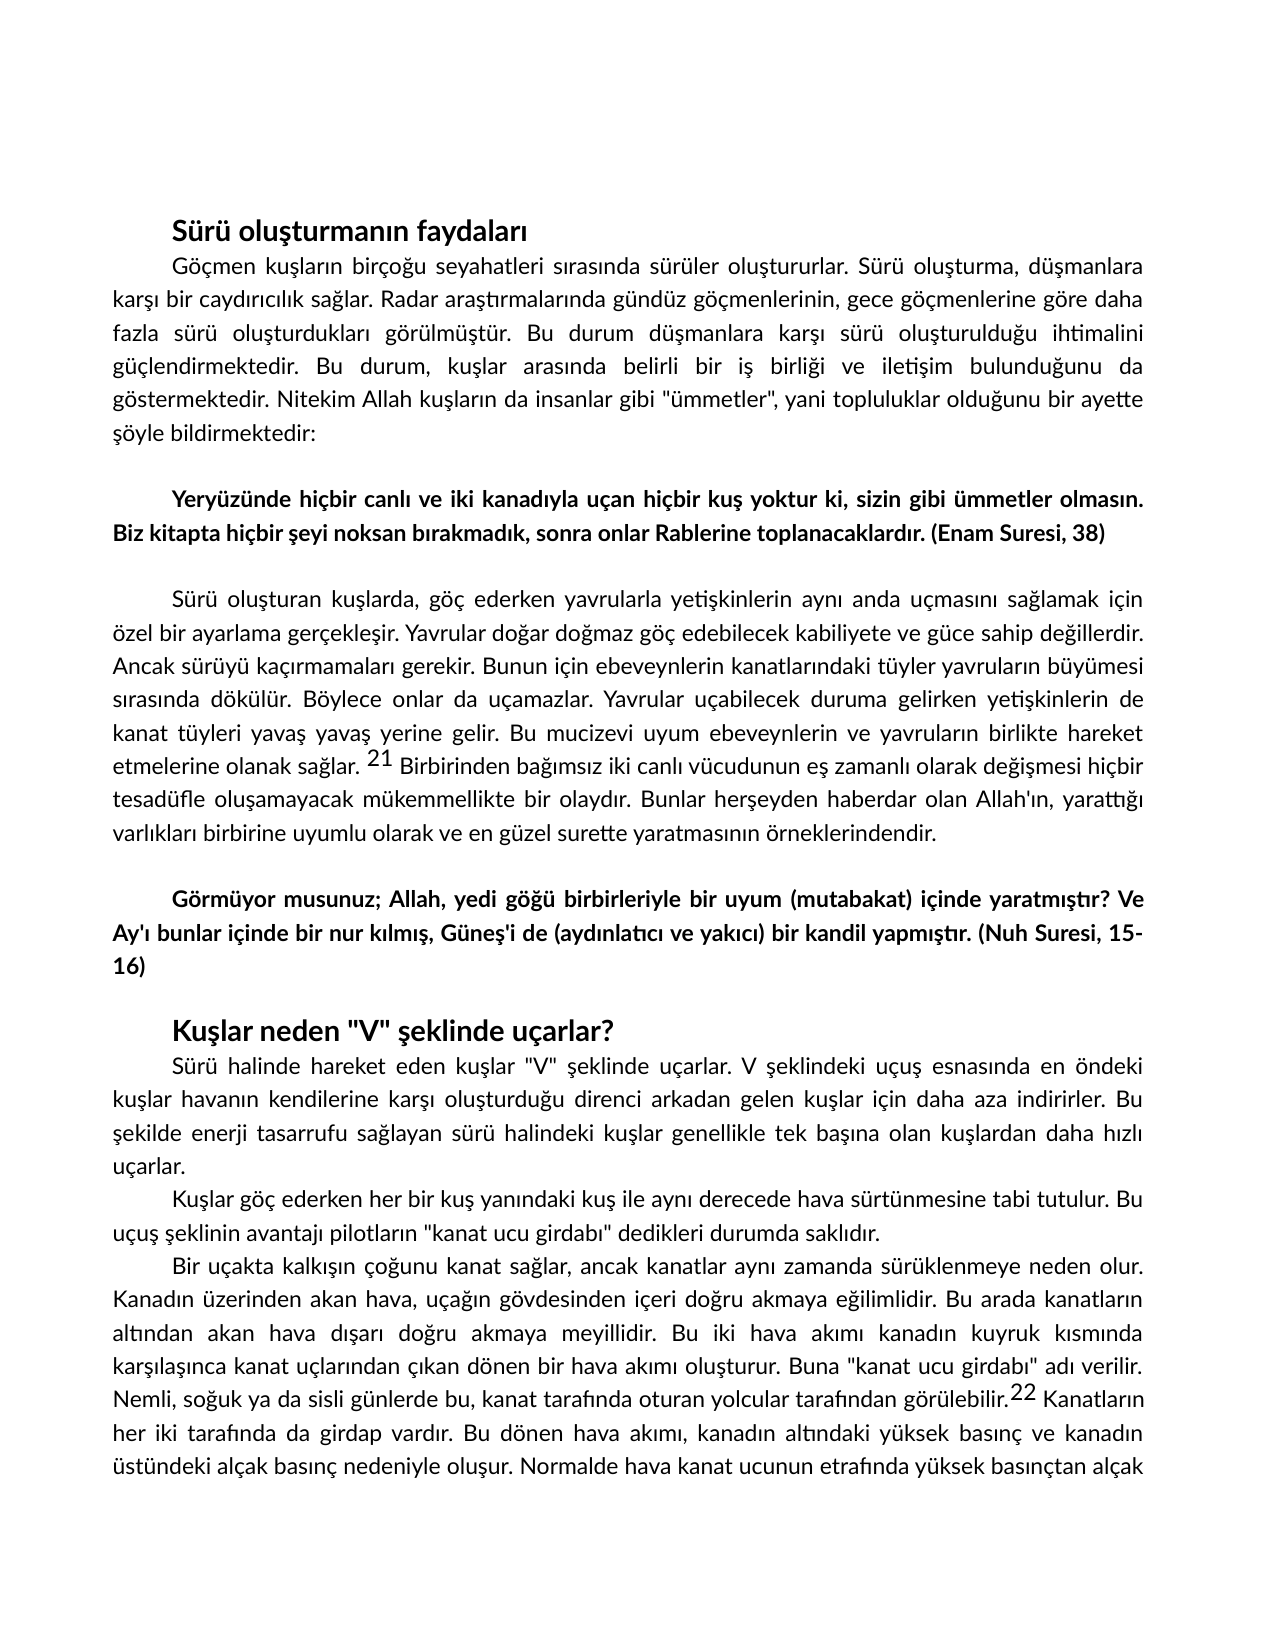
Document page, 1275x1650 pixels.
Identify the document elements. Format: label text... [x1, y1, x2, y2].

text Bir uçakta kalkışın çoğunu kanat sağlar, ancak kanatlar aynı zamanda sürüklenmeye neden olur. Kanadın üzerinden akan hava, uçağın gövdesinden içeri doğru akmaya eğilimlidir. Bu arada kanatların altından akan hava dışarı doğru akmaya meyillidir. Bu iki hava akımı kanadın kuyruk kısmında karşılaşınca kanat uçlarından çıkan dönen bir hava akımı oluşturur. Buna "kanat ucu girdabı" adı verilir. Nemli, soğuk ya da sisli günlerde bu, kanat tarafında oturan yolcular tarafından görülebilir.22 Kanatların her iki tarafında da girdap vardır. Bu dönen hava akımı, kanadın altındaki yüksek basınç ve kanadın üstündeki alçak basınç nedeniyle oluşur. Normalde hava kanat ucunun etrafında yüksek basınçtan alçak [112, 1248, 1145, 1481]
text Yeryüzünde hiçbir canlı ve iki kanadıyla uçan hiçbir kuş yoktur ki, sizin gibi ümmetler olmasın. Biz kitapta hiçbir şeyi noksan bırakmadık, sonra onlar Rablerine toplanacaklardır. (Enam Suresi, 38) [112, 481, 1145, 548]
text Kuşlar neden "V" şeklinde uçarlar? [112, 1014, 1145, 1048]
text Sürü oluşturmanın faydaları [112, 214, 1145, 248]
text Kuşlar göç ederken her bir kuş yanındaki kuş ile aynı derecede hava sürtünmesine tabi tutulur. Bu uçuş şeklinin avantajı pilotların "kanat ucu girdabı" dedikleri durumda saklıdır. [112, 1181, 1145, 1248]
text Görmüyor musunuz; Allah, yedi göğü birbirleriyle bir uyum (mutabakat) içinde yaratmıştır? Ve Ay'ı bunlar içinde bir nur kılmış, Güneş'i de (aydınlatıcı ve yakıcı) bir kandil yapmıştır. (Nuh Suresi, 15-16) [112, 881, 1145, 981]
text Sürü halinde hareket eden kuşlar "V" şeklinde uçarlar. V şeklindeki uçuş esnasında en öndeki kuşlar havanın kendilerine karşı oluşturduğu direnci arkadan gelen kuşlar için daha aza indirirler. Bu şekilde enerji tasarrufu sağlayan sürü halindeki kuşlar genellikle tek başına olan kuşlardan daha hızlı uçarlar. [112, 1048, 1145, 1181]
text Göçmen kuşların birçoğu seyahatleri sırasında sürüler oluştururlar. Sürü oluşturma, düşmanlara karşı bir caydırıcılık sağlar. Radar araştırmalarında gündüz göçmenlerinin, gece göçmenlerine göre daha fazla sürü oluşturdukları görülmüştür. Bu durum düşmanlara karşı sürü oluşturulduğu ihtimalini güçlendirmektedir. Bu durum, kuşlar arasında belirli bir iş birliği ve iletişim bulunduğunu da göstermektedir. Nitekim Allah kuşların da insanlar gibi "ümmetler", yani topluluklar olduğunu bir ayette şöyle bildirmektedir: [112, 248, 1145, 448]
text Sürü oluşturan kuşlarda, göç ederken yavrularla yetişkinlerin aynı anda uçmasını sağlamak için özel bir ayarlama gerçekleşir. Yavrular doğar doğmaz göç edebilecek kabiliyete ve güce sahip değillerdir. Ancak sürüyü kaçırmamaları gerekir. Bunun için ebeveynlerin kanatlarındaki tüyler yavruların büyümesi sırasında dökülür. Böylece onlar da uçamazlar. Yavrular uçabilecek duruma gelirken yetişkinlerin de kanat tüyleri yavaş yavaş yerine gelir. Bu mucizevi uyum ebeveynlerin ve yavruların birlikte hareket etmelerine olanak sağlar. 21 Birbirinden bağımsız iki canlı vücudunun eş zamanlı olarak değişmesi hiçbir tesadüfle oluşamayacak mükemmellikte bir olaydır. Bunlar herşeyden haberdar olan Allah'ın, yarattığı varlıkları birbirine uyumlu olarak ve en güzel surette yaratmasının örneklerindendir. [112, 581, 1145, 848]
